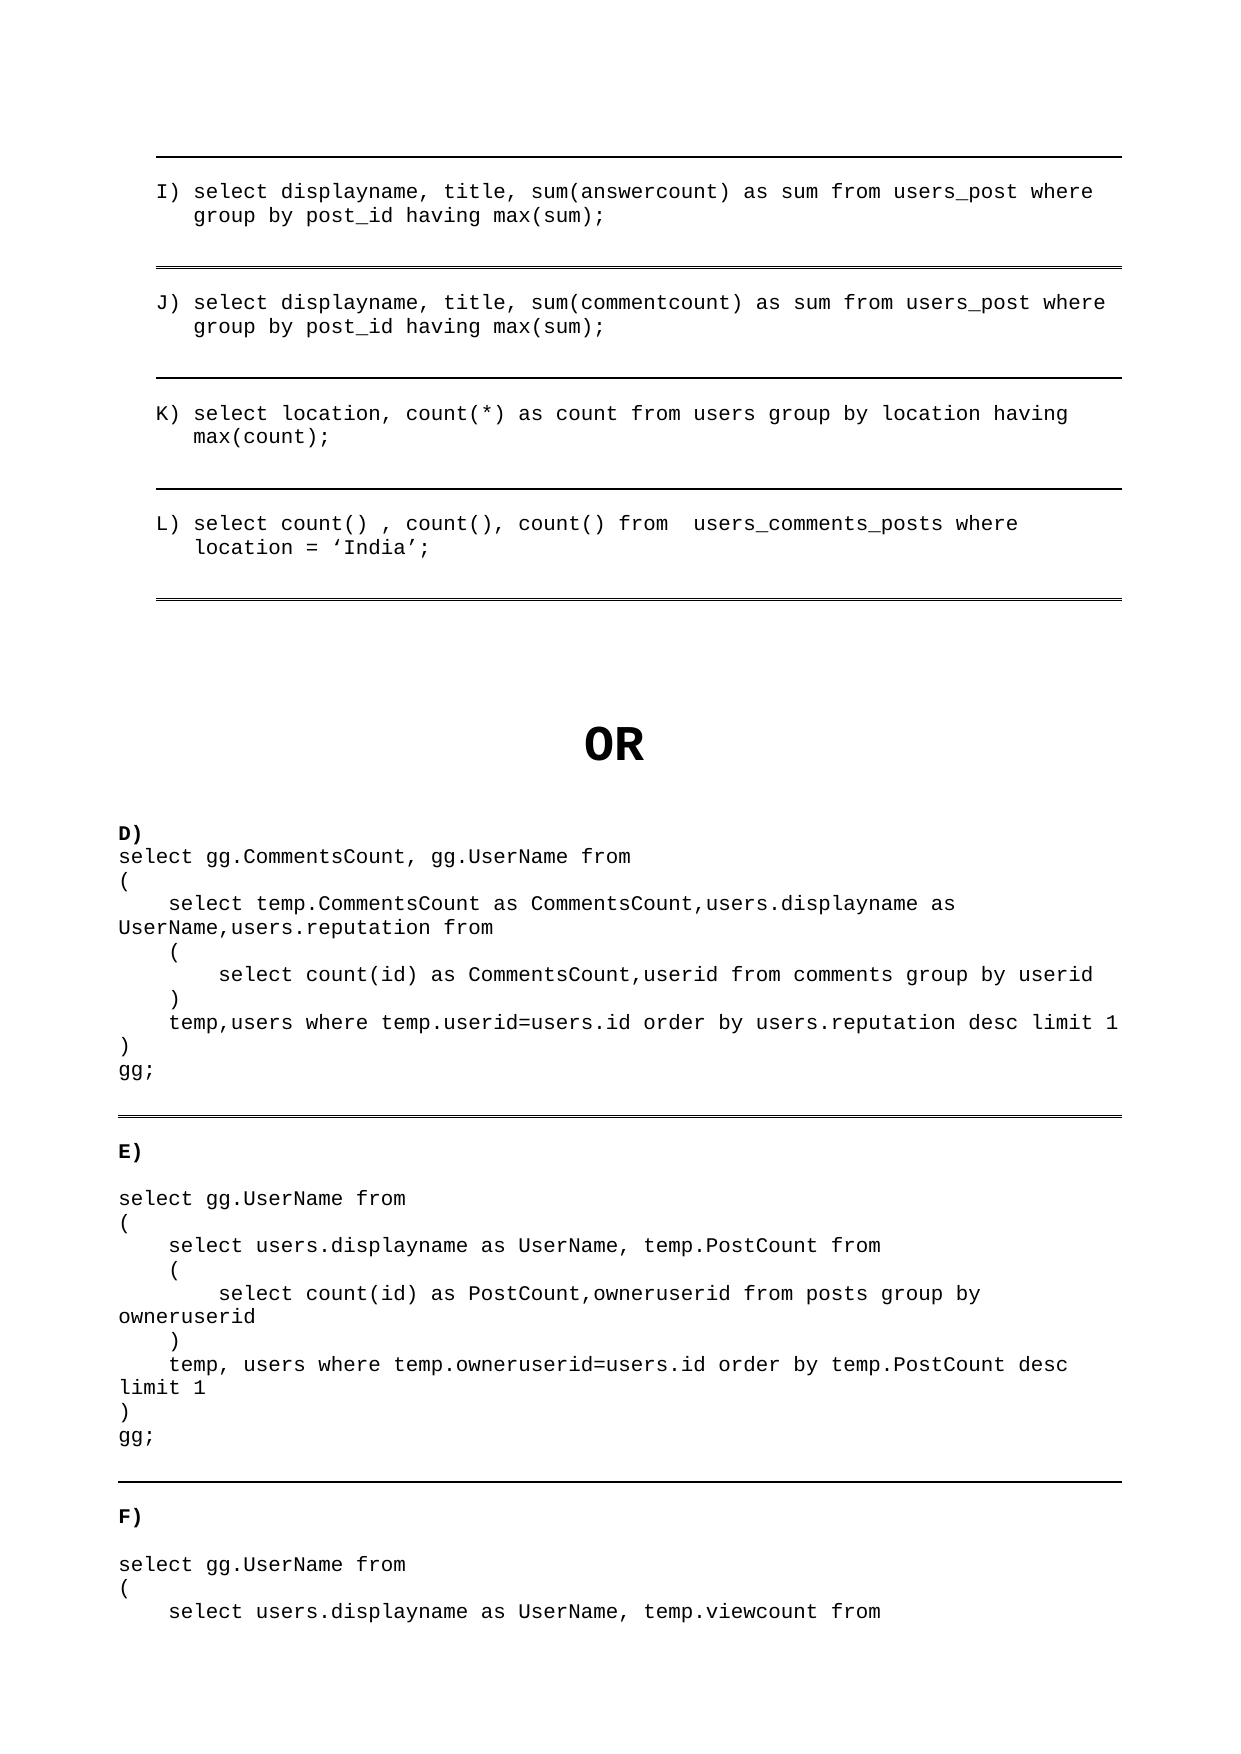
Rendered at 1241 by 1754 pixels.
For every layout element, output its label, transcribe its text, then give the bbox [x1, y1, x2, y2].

text ) [118, 988, 1122, 1012]
text ( [118, 1577, 1122, 1601]
text ( [118, 941, 1122, 964]
text ) [118, 1035, 1122, 1059]
text gg; [118, 1059, 1122, 1083]
text select count(id) as PostCount,owneruserid from posts group by owneruserid [118, 1283, 1122, 1330]
text temp, users where temp.owneruserid=users.id order by temp.PostCount desc limit 1 [118, 1354, 1122, 1401]
text E) [118, 1141, 1122, 1164]
text select users.displayname as UserName, temp.viewcount from [118, 1601, 1122, 1625]
text select gg.CommentsCount, gg.UserName from [118, 846, 1122, 870]
text select gg.UserName from [118, 1188, 1122, 1212]
text ( [118, 1259, 1122, 1283]
list select count() , count(), count() from users_comments_posts where location = ‘India’; [156, 513, 1122, 561]
text select temp.CommentsCount as CommentsCount,users.displayname as UserName,users.reputation from [118, 893, 1122, 941]
text select count(id) as CommentsCount,userid from comments group by userid [118, 964, 1122, 988]
text F) [118, 1506, 1122, 1530]
text select gg.UserName from [118, 1554, 1122, 1577]
text gg; [118, 1424, 1122, 1448]
text ) [118, 1401, 1122, 1424]
text D) [118, 822, 1122, 846]
text ) [118, 1330, 1122, 1354]
list select displayname, title, sum(commentcount) as sum from users_post where group by post_id having max(sum); [156, 292, 1122, 339]
text temp,users where temp.userid=users.id order by users.reputation desc limit 1 [118, 1012, 1122, 1035]
text select users.displayname as UserName, temp.PostCount from [118, 1235, 1122, 1259]
text OR [118, 718, 1122, 775]
text ( [118, 870, 1122, 893]
list select displayname, title, sum(answercount) as sum from users_post where group by post_id having max(sum); [156, 181, 1122, 229]
text ( [118, 1212, 1122, 1235]
list select location, count(*) as count from users group by location having max(count); [156, 403, 1122, 450]
